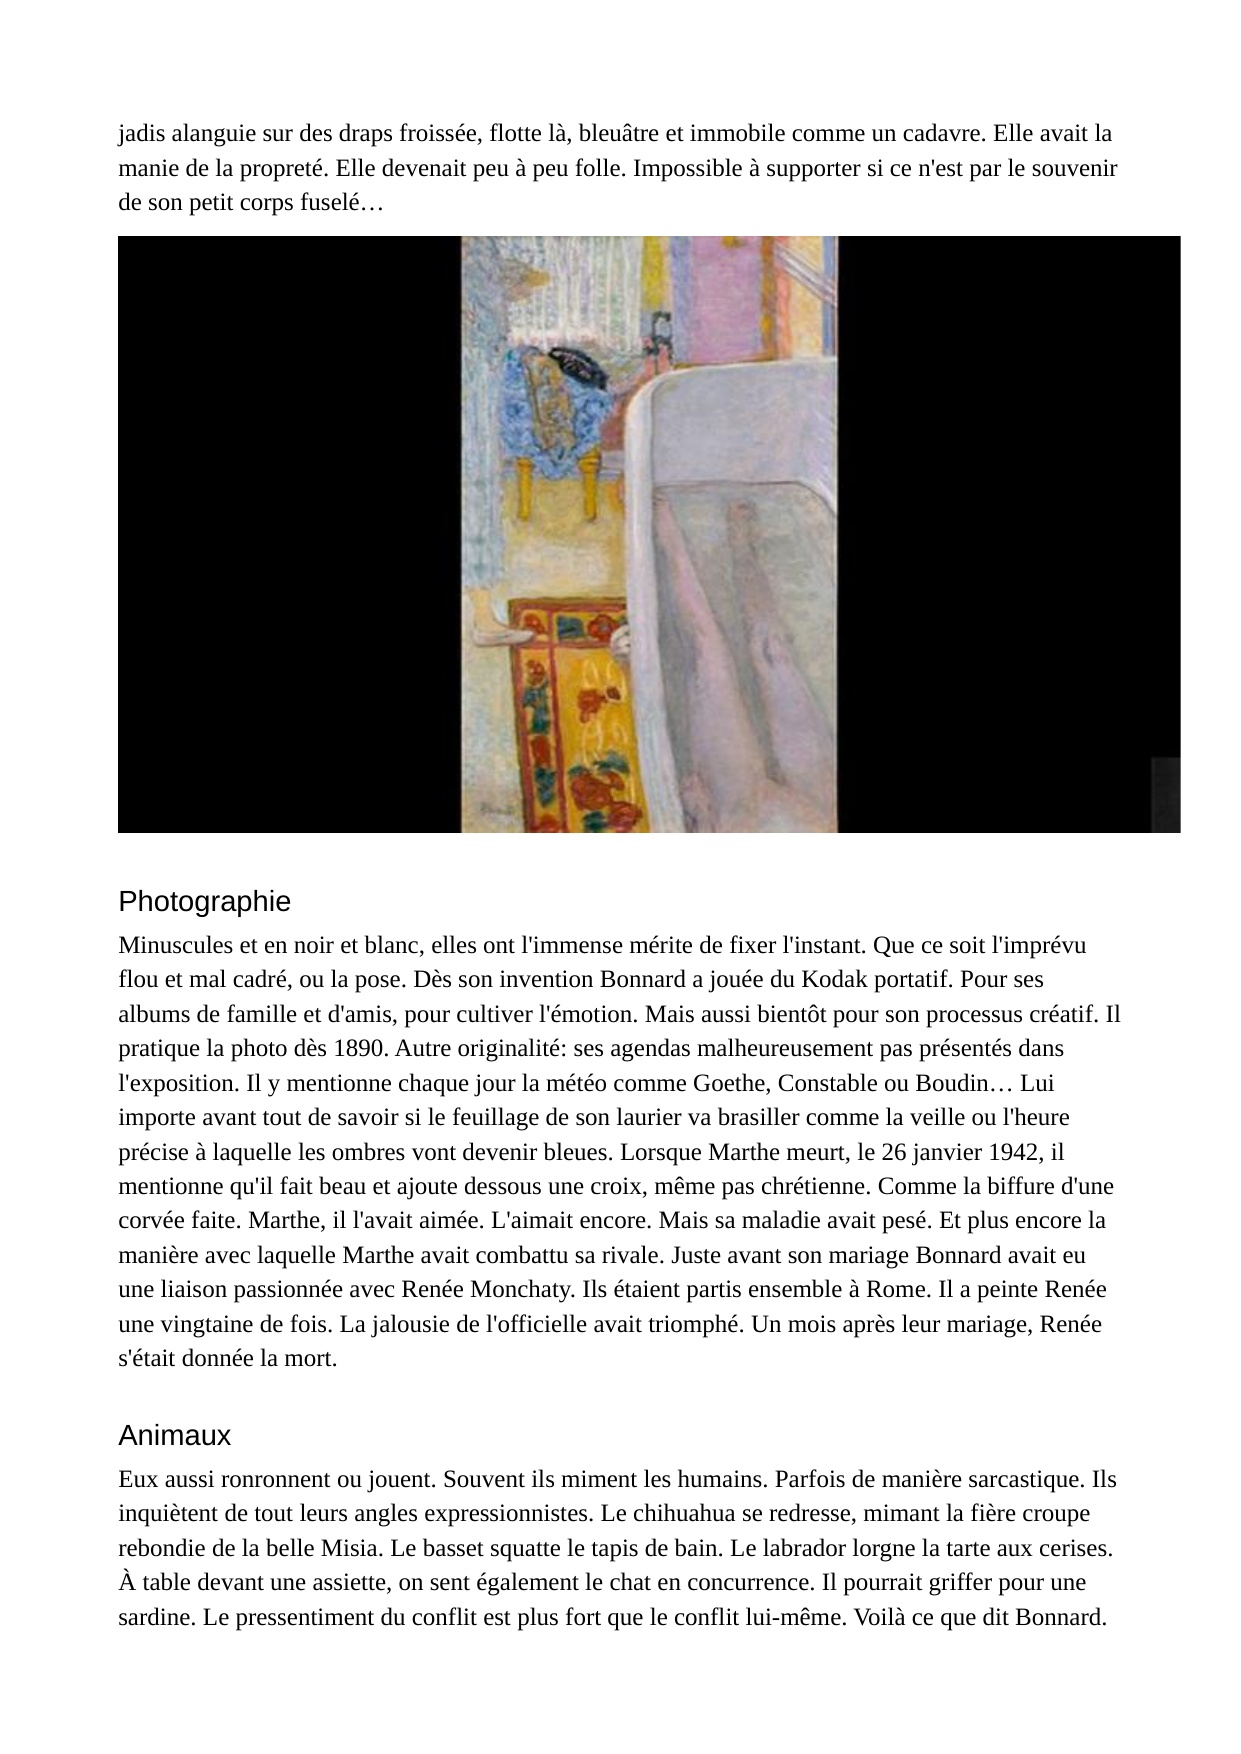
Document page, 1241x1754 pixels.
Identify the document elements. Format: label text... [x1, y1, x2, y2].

text Eux aussi ronronnent ou jouent. Souvent ils miment les humains. Parfois de manière sarcastique. Ils inquiètent de tout leurs angles expressionnistes. Le chihuahua se redresse, mimant la fière croupe rebondie de la belle Misia. Le basset squatte le tapis de bain. Le labrador lorgne la tarte aux cerises. À table devant une assiette, on sent également le chat en concurrence. Il pourrait griffer pour une sardine. Le pressentiment du conflit est plus fort que le conflit lui-même. Voilà ce que dit Bonnard. [118, 1464, 1122, 1630]
subtitle Photographie [118, 884, 1122, 917]
text Minuscules et en noir et blanc, elles ont l'immense mérite de fixer l'instant. Que ce soit l'imprévu flou et mal cadré, ou la pose. Dès son invention Bonnard a jouée du Kodak portatif. Pour ses albums de famille et d'amis, pour cultiver l'émotion. Mais aussi bientôt pour son processus créatif. Il pratique la photo dès 1890. Autre originalité: ses agendas malheureusement pas présentés dans l'exposition. Il y mentionne chaque jour la météo comme Goethe, Constable ou Boudin… Lui importe avant tout de savoir si le feuillage de son laurier va brasiller comme la veille ou l'heure précise à laquelle les ombres vont devenir bleues. Lorsque Marthe meurt, le 26 janvier 1942, il mentionne qu'il fait beau et ajoute dessous une croix, même pas chrétienne. Comme la biffure d'une corvée faite. Marthe, il l'avait aimée. L'aimait encore. Mais sa maladie avait pesé. Et plus encore la manière avec laquelle Marthe avait combattu sa rivale. Juste avant son mariage Bonnard avait eu une liaison passionnée avec Renée Monchaty. Ils étaient partis ensemble à Rome. Il a peinte Renée une vingtaine de fois. La jalousie de l'officielle avait triomphé. Un mois après leur mariage, Renée s'était donnée la mort. [118, 930, 1122, 1372]
picture [118, 236, 1181, 833]
text jadis alanguie sur des draps froissée, flotte là, bleuâtre et immobile comme un cadavre. Elle avait la manie de la propreté. Elle devenait peu à peu folle. Impossible à supporter si ce n'est par le souvenir de son petit corps fuselé… [118, 118, 1122, 216]
subtitle Animaux [118, 1418, 1122, 1451]
